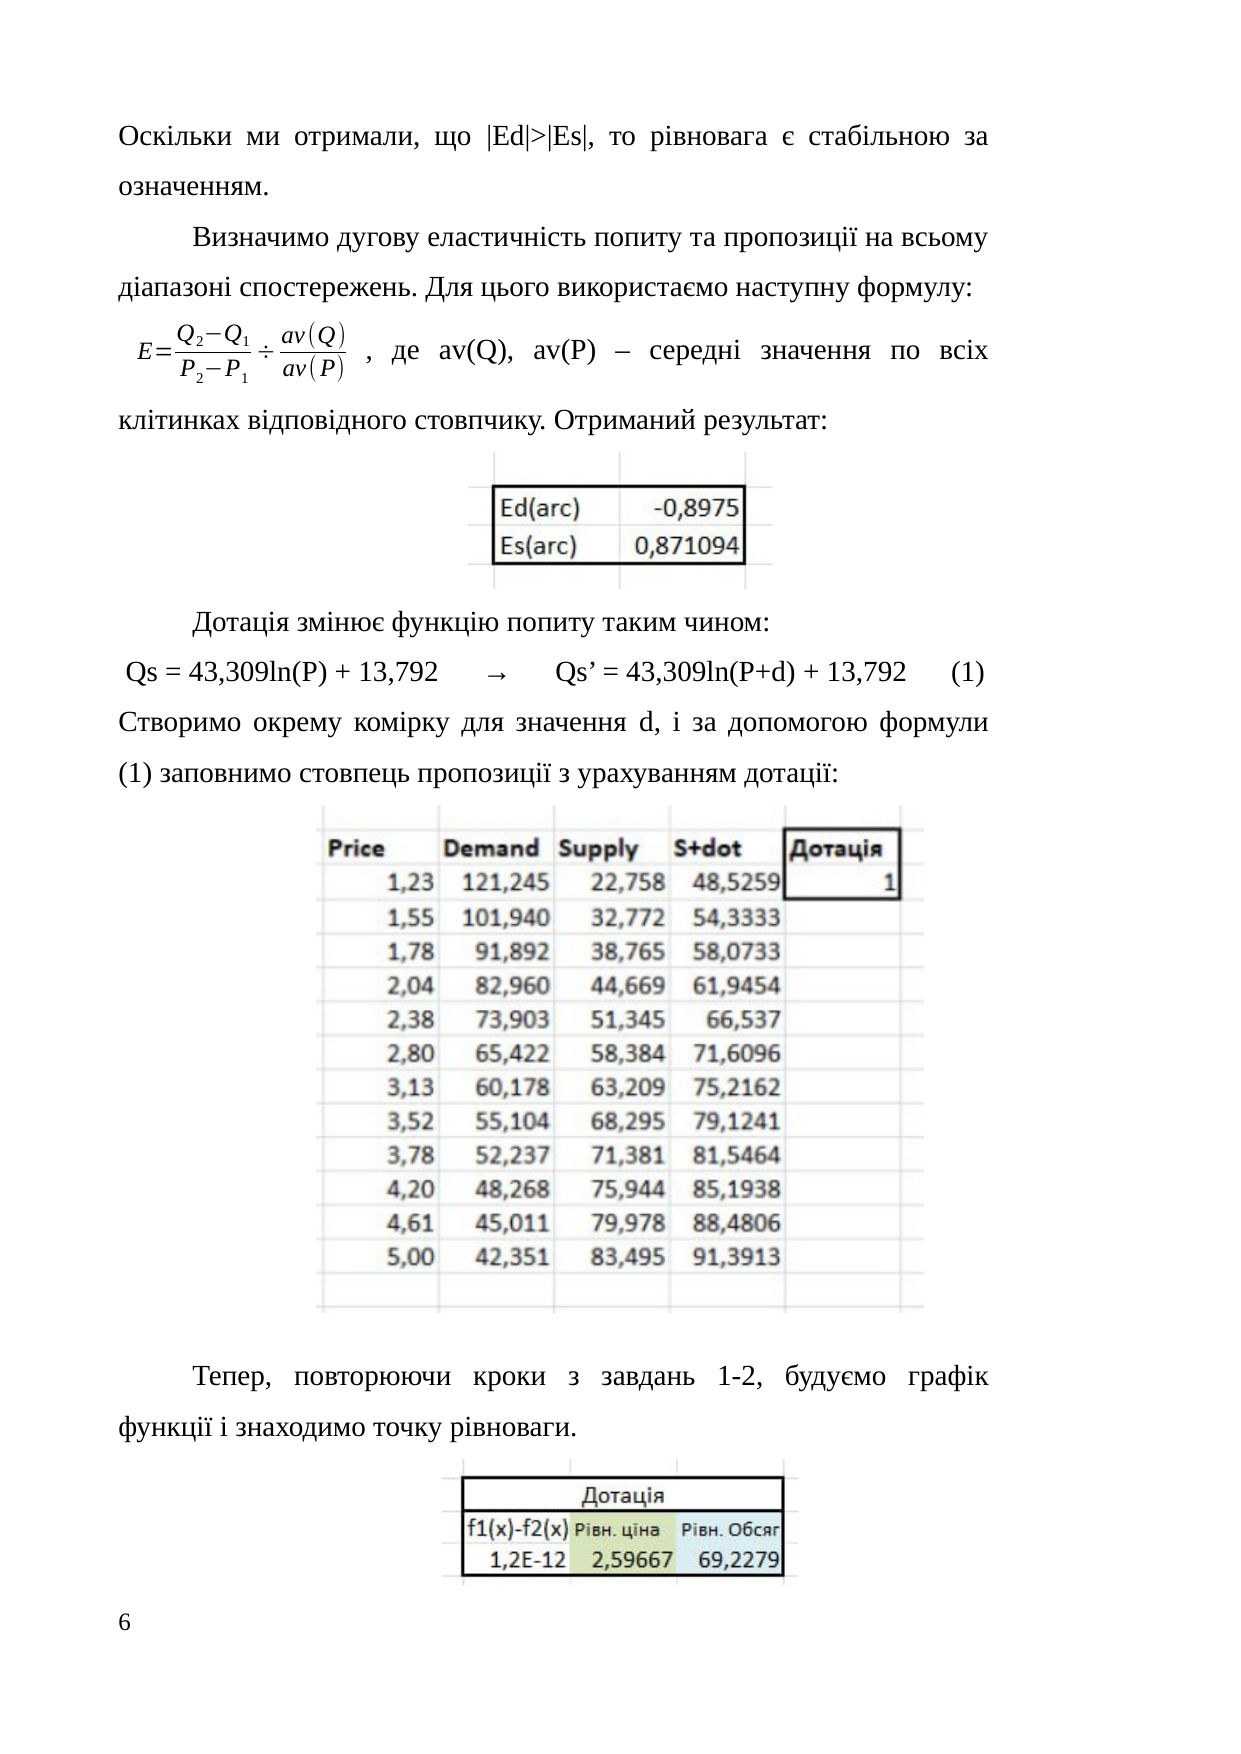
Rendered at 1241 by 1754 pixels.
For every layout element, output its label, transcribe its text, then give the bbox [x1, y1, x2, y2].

text Дотація змінює функцію попиту таким чином: [118, 604, 989, 637]
text Визначимо дугову еластичність попиту та пропозиції на всьому діапазоні спостережень. Для цього використаємо наступну формулу: [118, 219, 989, 303]
picture [467, 452, 773, 589]
text , де av(Q), av(P) – середні значення по всіх клітинках відповідного стовпчику. Отриманий результат: [118, 319, 989, 436]
text Тепер, повторюючи кроки з завдань 1-2, будуємо графік функції і знаходимо точку рівноваги. [118, 1358, 989, 1442]
text Створимо окрему комірку для значення d, і за допомогою формули (1) заповнимо стовпець пропозиції з урахуванням дотації: [118, 704, 989, 788]
text Оскільки ми отримали, що |Ed|>|Es|, то рівновага є стабільною за означенням. [118, 118, 989, 202]
text Qs = 43,309ln(P) + 13,792 → Qs’ = 43,309ln(P+d) + 13,792 (1) [118, 654, 989, 688]
picture [316, 805, 925, 1313]
picture [442, 1459, 799, 1585]
